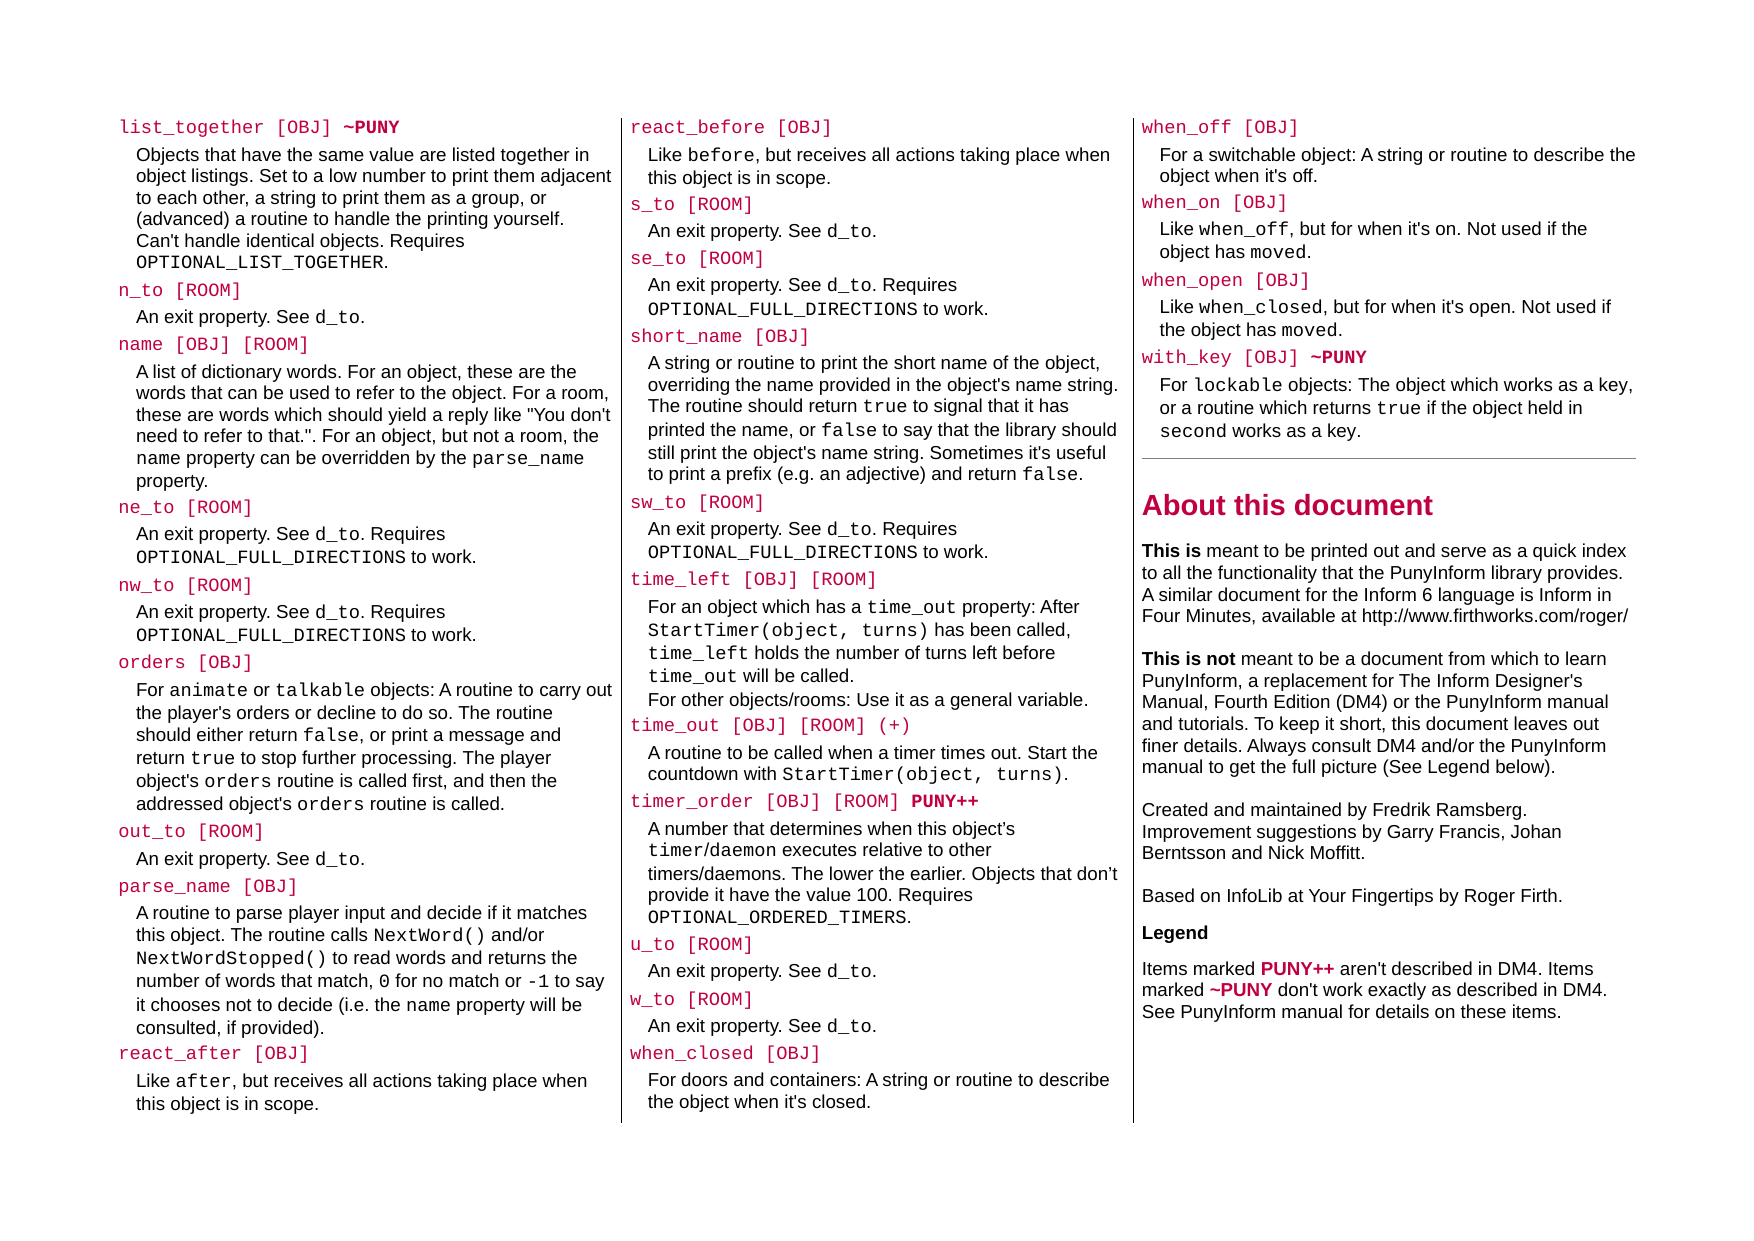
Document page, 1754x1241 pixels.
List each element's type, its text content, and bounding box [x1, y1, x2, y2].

subtitle Like before, but receives all actions taking place when this object is in scope. [648, 143, 1124, 188]
subtitle time_out [OBJ] [ROOM] (+) [630, 716, 1124, 737]
subtitle An exit property. See d_to. [648, 220, 1124, 243]
subtitle when_off [OBJ] [1142, 118, 1636, 139]
subtitle nw_to [ROOM] [118, 575, 612, 597]
subtitle timer_order [OBJ] [ROOM] PUNY++ [630, 792, 1124, 813]
text Legend [1142, 921, 1636, 943]
text This is meant to be printed out and serve as a quick index to all the functionality that the PunyInform library provides. A similar document for the Inform 6 language is Inform in Four Minutes, available at http://www.firthworks.com/roger/ This is not meant to be a document from which to learn PunyInform, a replacement for The Inform Designer's Manual, Fourth Edition (DM4) or the PunyInform manual and tutorials. To keep it short, this document leaves out finer details. Always consult DM4 and/or the PunyInform manual to get the full picture (See Legend below). Created and maintained by Fredrik Ramsberg. Improvement suggestions by Garry Francis, Johan Berntsson and Nick Moffitt. Based on InfoLib at Your Fingertips by Roger Firth. [1142, 540, 1636, 907]
subtitle Like when_off, but for when it's on. Not used if the object has moved. [1159, 218, 1636, 264]
subtitle An exit property. See d_to. Requires OPTIONAL_FULL_DIRECTIONS to work. [136, 601, 612, 647]
subtitle sw_to [ROOM] [630, 492, 1124, 514]
subtitle name [OBJ] [ROOM] [118, 335, 612, 356]
subtitle react_before [OBJ] [630, 118, 1124, 139]
subtitle About this document [1142, 488, 1636, 521]
subtitle An exit property. See d_to. [648, 1015, 1124, 1038]
text Items marked PUNY++ aren't described in DM4. Items marked ~PUNY don't work exactly as described in DM4. See PunyInform manual for details on these items. [1142, 958, 1636, 1022]
subtitle For lockable objects: The object which works as a key, or a routine which returns true if the object held in second works as a key. [1159, 374, 1636, 443]
subtitle list_together [OBJ] ~PUNY [118, 118, 612, 139]
subtitle Objects that have the same value are listed together in object listings. Set to a low number to print them adjacent to each other, a string to print them as a group, or (advanced) a routine to handle the printing yourself. Can't handle identical objects. Requires OPTIONAL_LIST_TOGETHER. [136, 143, 612, 274]
subtitle Like after, but receives all actions taking place when this object is in scope. [136, 1069, 612, 1114]
subtitle with_key [OBJ] ~PUNY [1142, 348, 1636, 369]
subtitle A list of dictionary words. For an object, these are the words that can be used to refer to the object. For a room, these are words which should yield a reply like "You don't need to refer to that.". For an object, but not a room, the name property can be overridden by the parse_name property. [136, 361, 612, 492]
subtitle s_to [ROOM] [630, 194, 1124, 216]
subtitle An exit property. See d_to. [136, 306, 612, 329]
subtitle A routine to be called when a timer times out. Start the countdown with StartTimer(object, turns). [648, 741, 1124, 786]
subtitle react_after [OBJ] [118, 1044, 612, 1065]
subtitle n_to [ROOM] [118, 281, 612, 302]
subtitle For doors and containers: A string or routine to describe the object when it's closed. [648, 1069, 1124, 1112]
subtitle For an object which has a time_out property: After StartTimer(object, turns) has been called, time_left holds the number of turns left before time_out will be called. For other objects/rooms: Use it as a general variable. [648, 596, 1124, 710]
subtitle For animate or talkable objects: A routine to carry out the player's orders or decline to do so. The routine should either return false, or print a message and return true to stop further processing. The player object's orders routine is called first, and then the addressed object's orders routine is called. [136, 678, 612, 816]
subtitle A string or routine to print the short name of the object, overriding the name provided in the object's name string. The routine should return true to signal that it has printed the name, or false to say that the library should still print the object's name string. Sometimes it's useful to print a prefix (e.g. an adjective) and return false. [648, 352, 1124, 486]
subtitle An exit property. See d_to. Requires OPTIONAL_FULL_DIRECTIONS to work. [136, 523, 612, 569]
subtitle parse_name [OBJ] [118, 877, 612, 898]
subtitle Like when_closed, but for when it's open. Not used if the object has moved. [1159, 296, 1636, 342]
subtitle out_to [ROOM] [118, 822, 612, 843]
subtitle For a switchable object: A string or routine to describe the object when it's off. [1159, 143, 1636, 187]
subtitle An exit property. See d_to. [136, 848, 612, 871]
subtitle short_name [OBJ] [630, 327, 1124, 348]
subtitle A number that determines when this object’s timer/daemon executes relative to other timers/daemons. The lower the earlier. Objects that don’t provide it have the value 100. Requires OPTIONAL_ORDERED_TIMERS. [648, 818, 1124, 929]
subtitle when_closed [OBJ] [630, 1044, 1124, 1065]
subtitle time_left [OBJ] [ROOM] [630, 570, 1124, 591]
subtitle w_to [ROOM] [630, 989, 1124, 1011]
subtitle orders [OBJ] [118, 653, 612, 674]
subtitle An exit property. See d_to. [648, 960, 1124, 983]
subtitle ne_to [ROOM] [118, 497, 612, 519]
subtitle when_open [OBJ] [1142, 270, 1636, 292]
subtitle An exit property. See d_to. Requires OPTIONAL_FULL_DIRECTIONS to work. [648, 274, 1124, 321]
subtitle An exit property. See d_to. Requires OPTIONAL_FULL_DIRECTIONS to work. [648, 518, 1124, 564]
subtitle A routine to parse player input and decide if it matches this object. The routine calls NextWord() and/or NextWordStopped() to read words and returns the number of words that match, 0 for no match or -1 to say it chooses not to decide (i.e. the name property will be consulted, if provided). [136, 902, 612, 1038]
subtitle se_to [ROOM] [630, 249, 1124, 270]
subtitle u_to [ROOM] [630, 935, 1124, 956]
subtitle when_on [OBJ] [1142, 193, 1636, 214]
